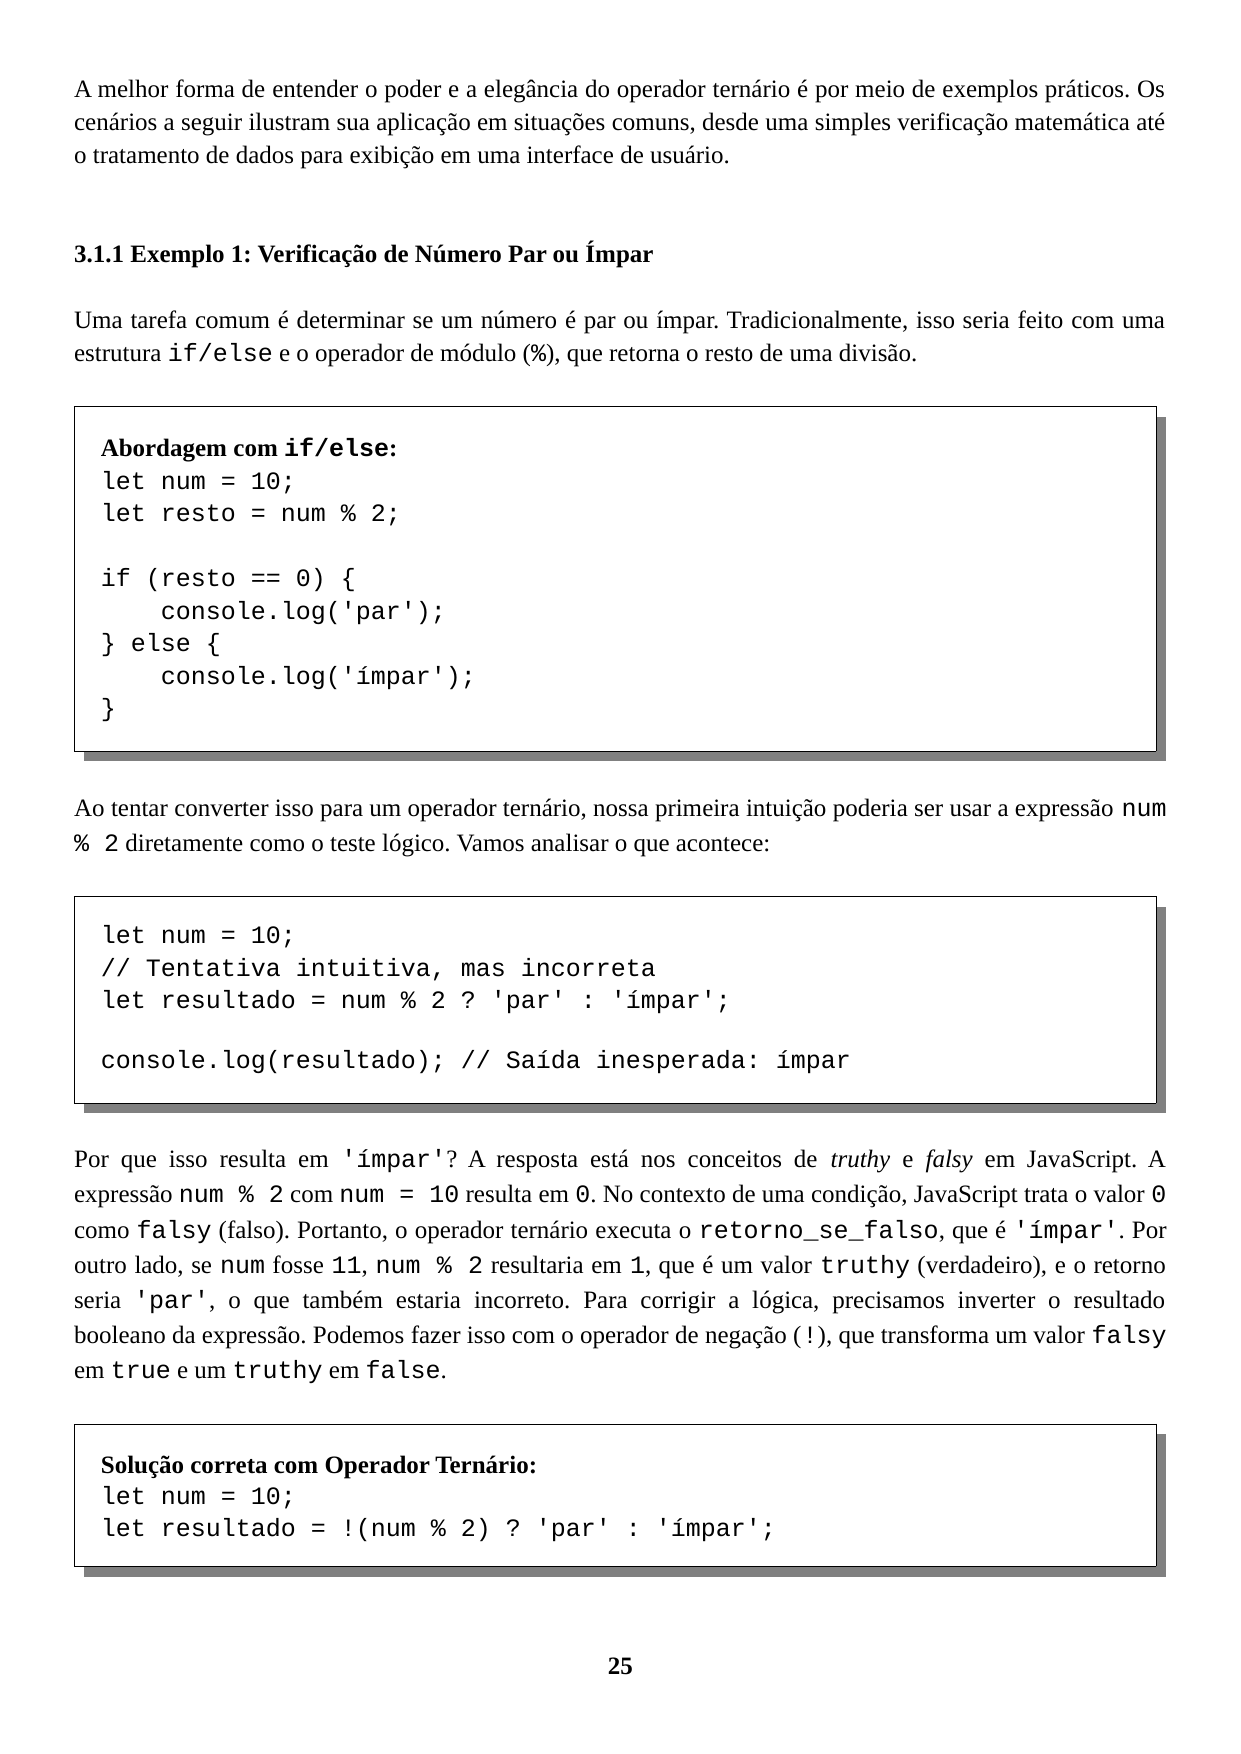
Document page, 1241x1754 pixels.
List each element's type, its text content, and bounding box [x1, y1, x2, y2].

text console.log('par'); [75, 572, 1156, 604]
text if (resto == 0) { [75, 539, 1156, 572]
text } [75, 669, 1156, 751]
text Uma tarefa comum é determinar se um número é par ou ímpar. Tradicionalmente, isso seria feito com uma estrutura if/else e o operador de módulo (%), que retorna o resto de uma divisão. [74, 305, 1166, 369]
text let num = 10; [75, 1457, 1156, 1489]
text let resto = num % 2; [75, 474, 1156, 529]
text Abordagem com if/else: [75, 407, 1156, 442]
text A melhor forma de entender o poder e a elegância do operador ternário é por meio de exemplos práticos. Os cenários a seguir ilustram sua aplicação em situações comuns, desde uma simples verificação matemática até o tratamento de dados para exibição em uma interface de usuário. [74, 74, 1166, 169]
text } else { [75, 604, 1156, 637]
text Por que isso resulta em 'ímpar'? A resposta está nos conceitos de truthy e falsy em JavaScript. A expressão num % 2 com num = 10 resulta em 0. No contexto de uma condição, JavaScript trata o valor 0 como falsy (falso). Portanto, o operador ternário executa o retorno_se_falso, que é 'ímpar'. Por outro lado, se num fosse 11, num % 2 resultaria em 1, que é um valor truthy (verdadeiro), e o retorno seria 'par', o que também estaria incorreto. Para corrigir a lógica, precisamos inverter o resultado booleano da expressão. Podemos fazer isso com o operador de negação (!), que transforma um valor falsy em true e um truthy em false. [74, 1144, 1166, 1386]
text let num = 10; [75, 442, 1156, 474]
text let num = 10; [75, 897, 1156, 929]
subtitle 3.1.1 Exemplo 1: Verificação de Número Par ou Ímpar [74, 239, 1166, 268]
text console.log('ímpar'); [75, 637, 1156, 669]
text Solução correta com Operador Ternário: [75, 1425, 1156, 1457]
text console.log(resultado); // Saída inesperada: ímpar [75, 1021, 1156, 1103]
text Ao tentar converter isso para um operador ternário, nossa primeira intuição poderia ser usar a expressão num % 2 diretamente como o teste lógico. Vamos analisar o que acontece: [74, 793, 1166, 859]
text let resultado = !(num % 2) ? 'par' : 'ímpar'; [75, 1489, 1156, 1544]
text // Tentativa intuitiva, mas incorreta [75, 929, 1156, 961]
text let resultado = num % 2 ? 'par' : 'ímpar'; [75, 961, 1156, 1016]
